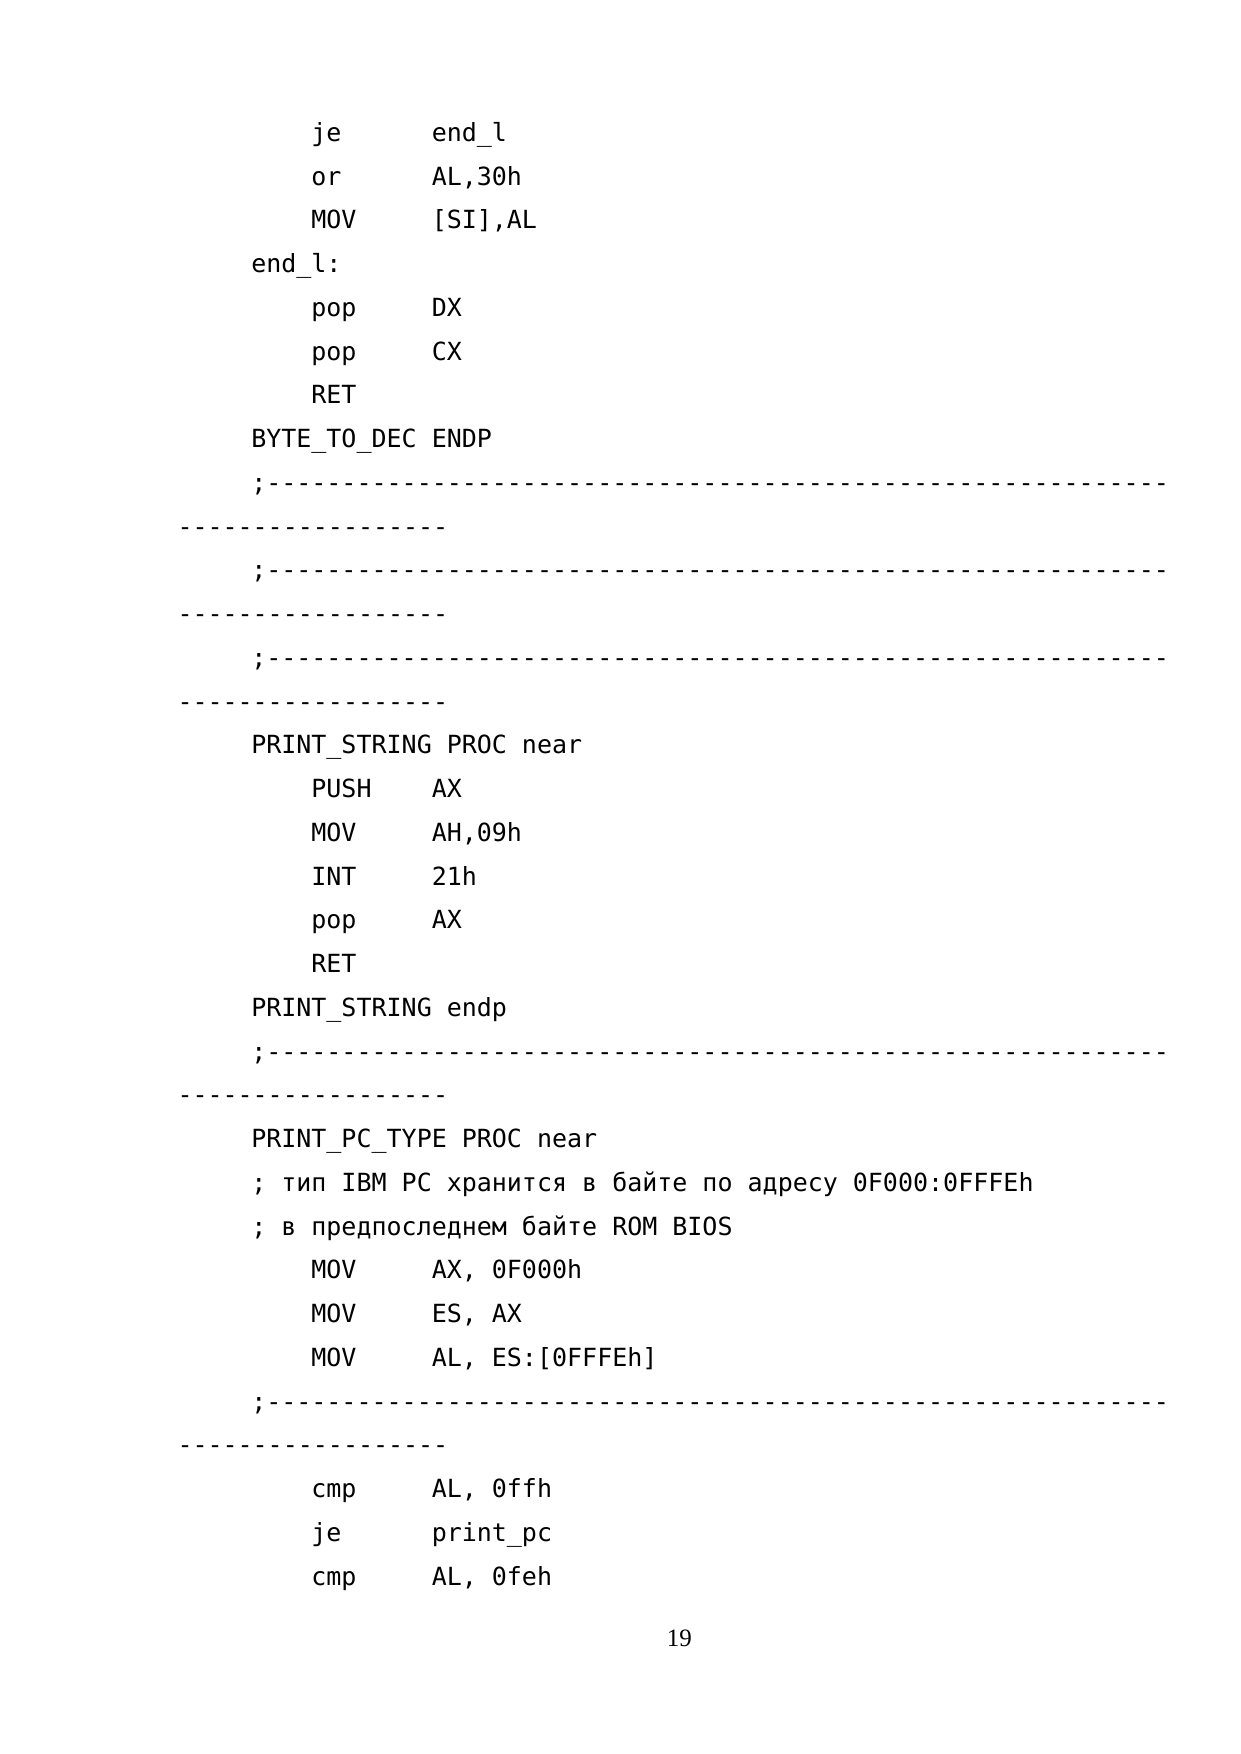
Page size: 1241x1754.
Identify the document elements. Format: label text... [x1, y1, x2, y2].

text end_l: [177, 249, 1181, 278]
text ; в предпоследнем байте ROM BIOS [177, 1212, 1181, 1241]
text BYTE_TO_DEC ENDP [177, 424, 1181, 453]
text pop CX [177, 337, 1181, 366]
text pop AX [177, 906, 1181, 935]
text or AL,30h [177, 162, 1181, 191]
text MOV AX, 0F000h [177, 1256, 1181, 1285]
text je end_l [177, 118, 1181, 147]
text RET [177, 381, 1181, 410]
text PRINT_STRING endp [177, 993, 1181, 1022]
text RET [177, 949, 1181, 978]
text ; тип IBM PC хранится в байте по адресу 0F000:0FFFEh [177, 1168, 1181, 1197]
text MOV AH,09h [177, 818, 1181, 847]
text ;------------------------------------------------------------------------------ [177, 1037, 1181, 1110]
text ;------------------------------------------------------------------------------ [177, 1387, 1181, 1460]
text MOV [SI],AL [177, 206, 1181, 235]
text je print_pc [177, 1518, 1181, 1547]
text PRINT_PC_TYPE PROC near [177, 1124, 1181, 1153]
text cmp AL, 0ffh [177, 1474, 1181, 1503]
text INT 21h [177, 862, 1181, 891]
text PRINT_STRING PROC near [177, 731, 1181, 760]
text MOV ES, AX [177, 1299, 1181, 1328]
text ;------------------------------------------------------------------------------ [177, 556, 1181, 628]
text pop DX [177, 293, 1181, 322]
text ;------------------------------------------------------------------------------ [177, 643, 1181, 716]
text MOV AL, ES:[0FFFEh] [177, 1343, 1181, 1372]
text cmp AL, 0feh [177, 1562, 1181, 1591]
text ;------------------------------------------------------------------------------ [177, 468, 1181, 541]
text PUSH AX [177, 774, 1181, 803]
